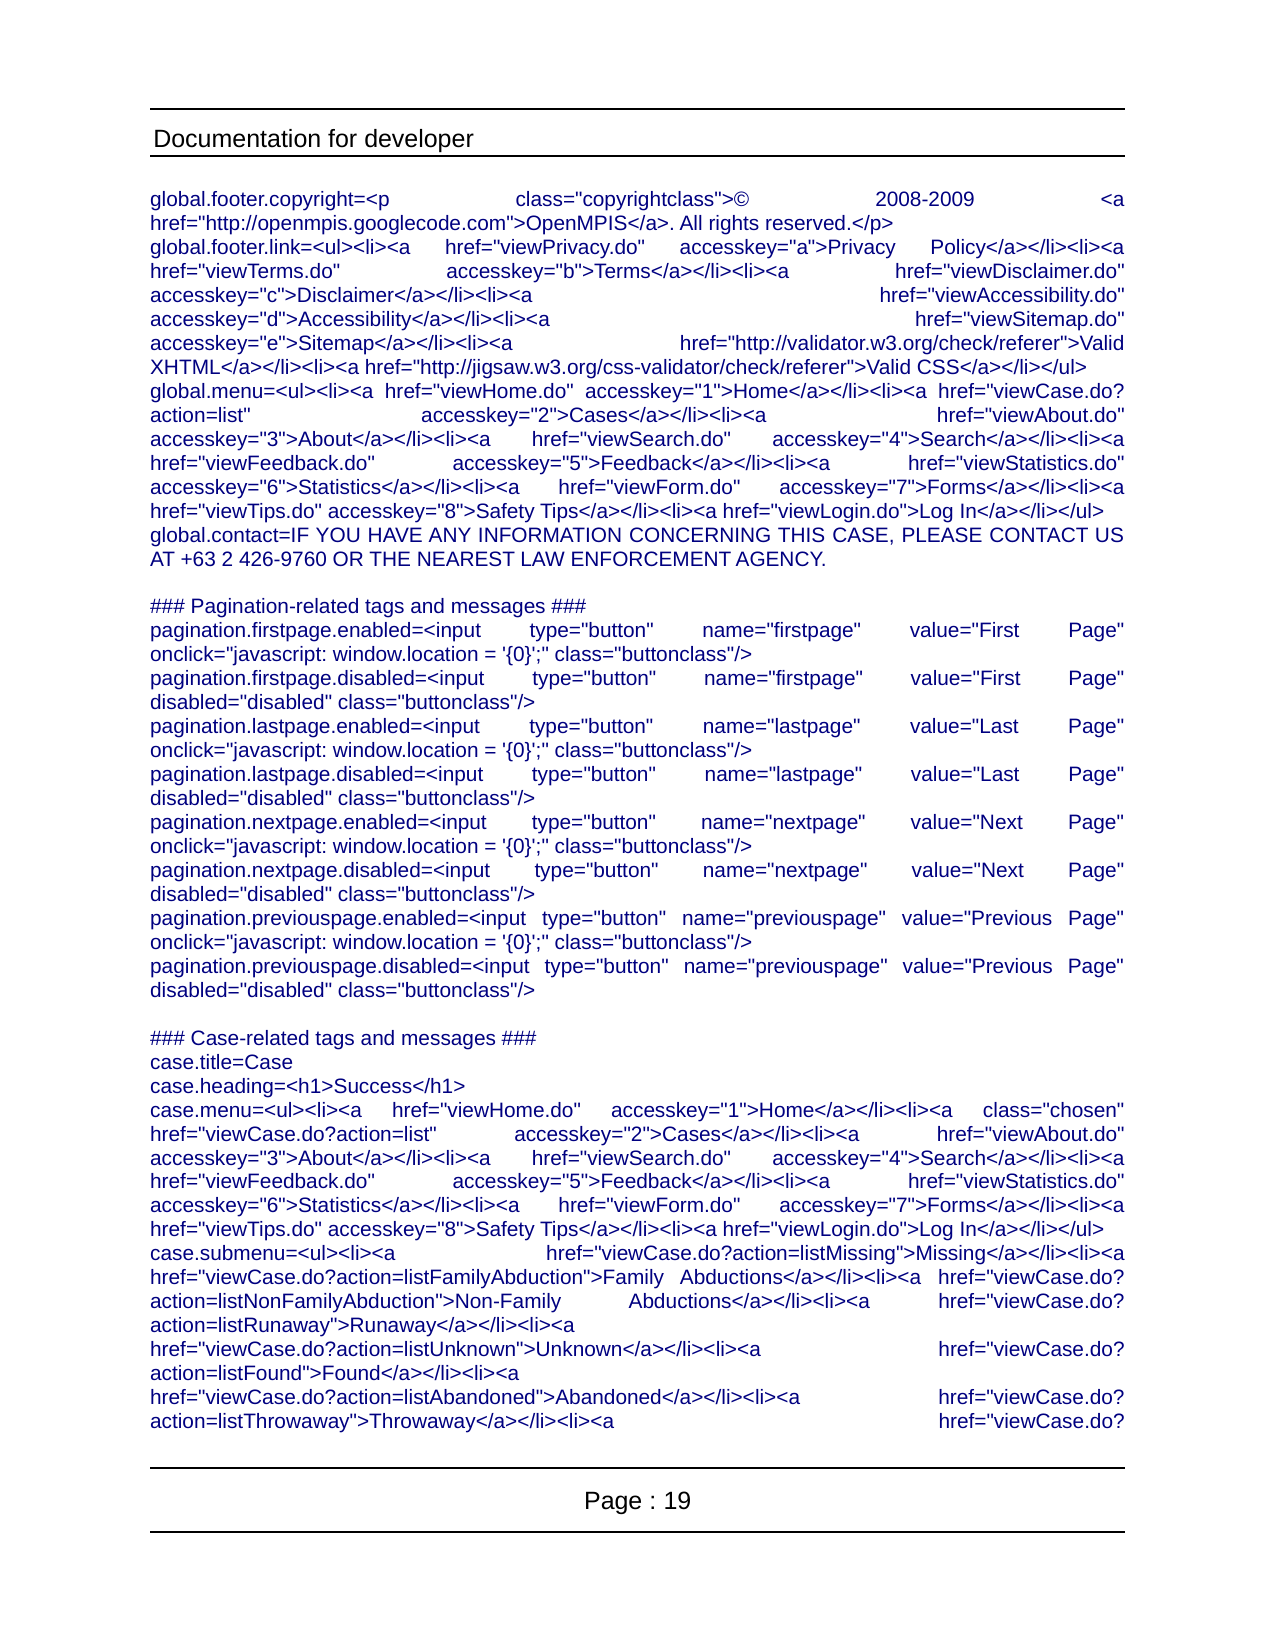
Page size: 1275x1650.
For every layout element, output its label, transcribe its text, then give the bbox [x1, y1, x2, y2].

text ### Case-related tags and messages ### [150, 1026, 1125, 1049]
text case.heading=<h1>Success</h1> [150, 1073, 1125, 1097]
text pagination.firstpage.disabled=<input type="button" name="firstpage" value="First Page" disabled="disabled" class="buttonclass"/> [150, 666, 1125, 714]
text pagination.lastpage.disabled=<input type="button" name="lastpage" value="Last Page" disabled="disabled" class="buttonclass"/> [150, 762, 1125, 810]
text ### Pagination-related tags and messages ### [150, 594, 1125, 618]
text case.submenu=<ul><li><a href="viewCase.do?action=listMissing">Missing</a></li><li><a href="viewCase.do?action=listFamilyAbduction">Family Abductions</a></li><li><a href="viewCase.do?action=listNonFamilyAbduction">Non-Family Abductions</a></li><li><a href="viewCase.do?action=listRunaway">Runaway</a></li><li><a href="viewCase.do?action=listUnknown">Unknown</a></li><li><a href="viewCase.do?action=listFound">Found</a></li><li><a href="viewCase.do?action=listAbandoned">Abandoned</a></li><li><a href="viewCase.do?action=listThrowaway">Throwaway</a></li><li><a href="viewCase.do? [150, 1241, 1125, 1433]
text pagination.firstpage.enabled=<input type="button" name="firstpage" value="First Page" onclick="javascript: window.location = '{0}';" class="buttonclass"/> [150, 618, 1125, 666]
text global.footer.copyright=<p class="copyrightclass">© 2008-2009 <a href="http://openmpis.googlecode.com">OpenMPIS</a>. All rights reserved.</p> [150, 187, 1125, 235]
text global.footer.link=<ul><li><a href="viewPrivacy.do" accesskey="a">Privacy Policy</a></li><li><a href="viewTerms.do" accesskey="b">Terms</a></li><li><a href="viewDisclaimer.do" accesskey="c">Disclaimer</a></li><li><a href="viewAccessibility.do" accesskey="d">Accessibility</a></li><li><a href="viewSitemap.do" accesskey="e">Sitemap</a></li><li><a href="http://validator.w3.org/check/referer">Valid XHTML</a></li><li><a href="http://jigsaw.w3.org/css-validator/check/referer">Valid CSS</a></li></ul> [150, 235, 1125, 379]
text pagination.previouspage.enabled=<input type="button" name="previouspage" value="Previous Page" onclick="javascript: window.location = '{0}';" class="buttonclass"/> [150, 906, 1125, 954]
text case.menu=<ul><li><a href="viewHome.do" accesskey="1">Home</a></li><li><a class="chosen" href="viewCase.do?action=list" accesskey="2">Cases</a></li><li><a href="viewAbout.do" accesskey="3">About</a></li><li><a href="viewSearch.do" accesskey="4">Search</a></li><li><a href="viewFeedback.do" accesskey="5">Feedback</a></li><li><a href="viewStatistics.do" accesskey="6">Statistics</a></li><li><a href="viewForm.do" accesskey="7">Forms</a></li><li><a href="viewTips.do" accesskey="8">Safety Tips</a></li><li><a href="viewLogin.do">Log In</a></li></ul> [150, 1097, 1125, 1241]
text pagination.lastpage.enabled=<input type="button" name="lastpage" value="Last Page" onclick="javascript: window.location = '{0}';" class="buttonclass"/> [150, 714, 1125, 762]
text pagination.previouspage.disabled=<input type="button" name="previouspage" value="Previous Page" disabled="disabled" class="buttonclass"/> [150, 954, 1125, 1002]
text pagination.nextpage.disabled=<input type="button" name="nextpage" value="Next Page" disabled="disabled" class="buttonclass"/> [150, 858, 1125, 906]
text global.contact=IF YOU HAVE ANY INFORMATION CONCERNING THIS CASE, PLEASE CONTACT US AT +63 2 426-9760 OR THE NEAREST LAW ENFORCEMENT AGENCY. [150, 522, 1125, 570]
text pagination.nextpage.enabled=<input type="button" name="nextpage" value="Next Page" onclick="javascript: window.location = '{0}';" class="buttonclass"/> [150, 810, 1125, 858]
text global.menu=<ul><li><a href="viewHome.do" accesskey="1">Home</a></li><li><a href="viewCase.do?action=list" accesskey="2">Cases</a></li><li><a href="viewAbout.do" accesskey="3">About</a></li><li><a href="viewSearch.do" accesskey="4">Search</a></li><li><a href="viewFeedback.do" accesskey="5">Feedback</a></li><li><a href="viewStatistics.do" accesskey="6">Statistics</a></li><li><a href="viewForm.do" accesskey="7">Forms</a></li><li><a href="viewTips.do" accesskey="8">Safety Tips</a></li><li><a href="viewLogin.do">Log In</a></li></ul> [150, 379, 1125, 522]
text case.title=Case [150, 1049, 1125, 1073]
